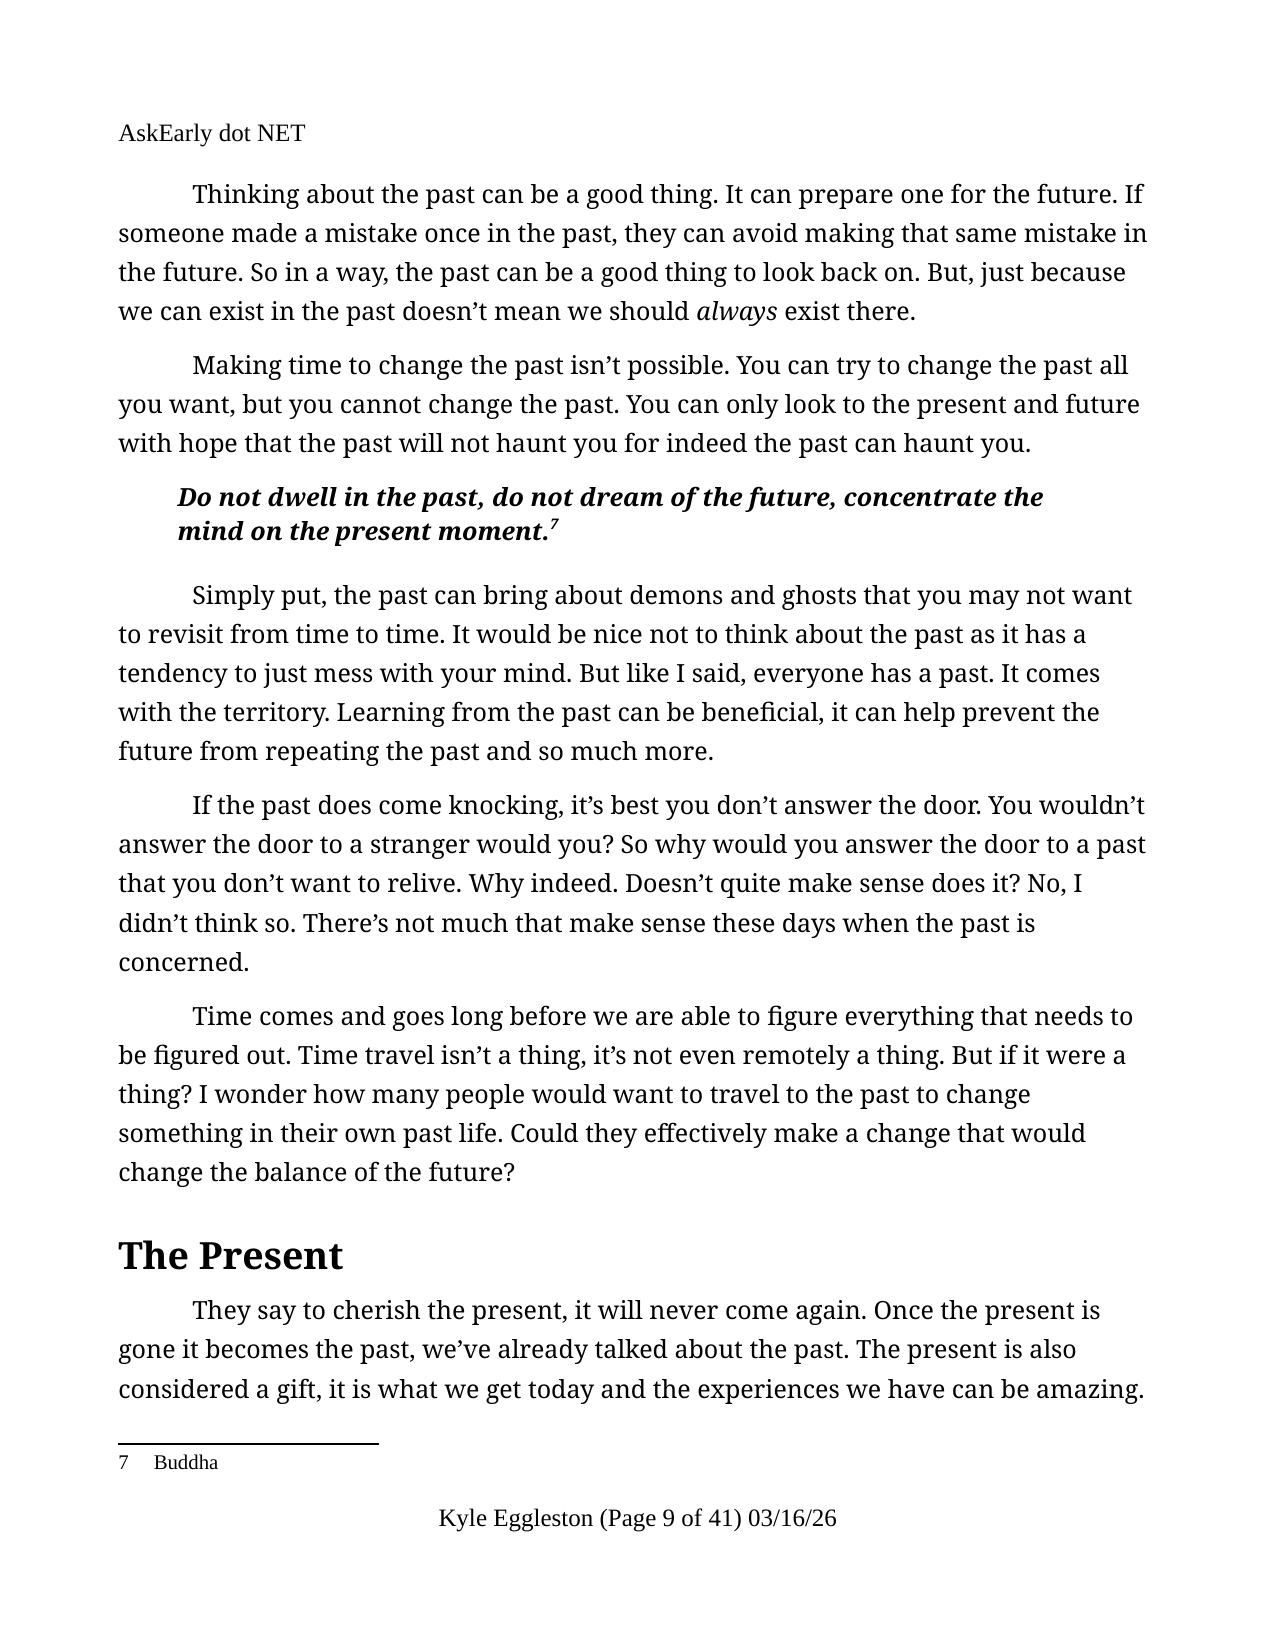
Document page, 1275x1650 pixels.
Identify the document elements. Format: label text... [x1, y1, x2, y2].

text If the past does come knocking, it’s best you don’t answer the door. You wouldn’t answer the door to a stranger would you? So why would you answer the door to a past that you don’t want to relive. Why indeed. Doesn’t quite make sense does it? No, I didn’t think so. There’s not much that make sense these days when the past is concerned. [118, 788, 1157, 978]
text Making time to change the past isn’t possible. You can try to change the past all you want, but you cannot change the past. You can only look to the present and future with hope that the past will not haunt you for indeed the past can haunt you. [118, 348, 1157, 460]
text Simply put, the past can bring about demons and ghosts that you may not want to revisit from time to time. It would be nice not to think about the past as it has a tendency to just mess with your mind. But like I said, everyone has a past. It comes with the territory. Learning from the past can be beneficial, it can help prevent the future from repeating the past and so much more. [118, 577, 1157, 768]
text Time comes and goes long before we are able to figure everything that needs to be figured out. Time travel isn’t a thing, it’s not even remotely a thing. But if it were a thing? I wonder how many people would want to travel to the past to change something in their own past life. Could they effectively make a change that would change the balance of the future? [118, 998, 1157, 1189]
text Buddha [118, 1449, 1157, 1474]
text Thinking about the past can be a good thing. It can prepare one for the future. If someone made a mistake once in the past, they can avoid making that same mistake in the future. So in a way, the past can be a good thing to look back on. But, just because we can exist in the past doesn’t mean we should always exist there. [118, 176, 1157, 328]
text They say to cherish the present, it will never come again. Once the present is gone it becomes the past, we’ve already talked about the past. The present is also considered a gift, it is what we get today and the experiences we have can be amazing. [118, 1293, 1157, 1405]
text Do not dwell in the past, do not dream of the future, concentrate the mind on the present moment. [177, 480, 1098, 548]
subtitle The Present [118, 1229, 1157, 1280]
